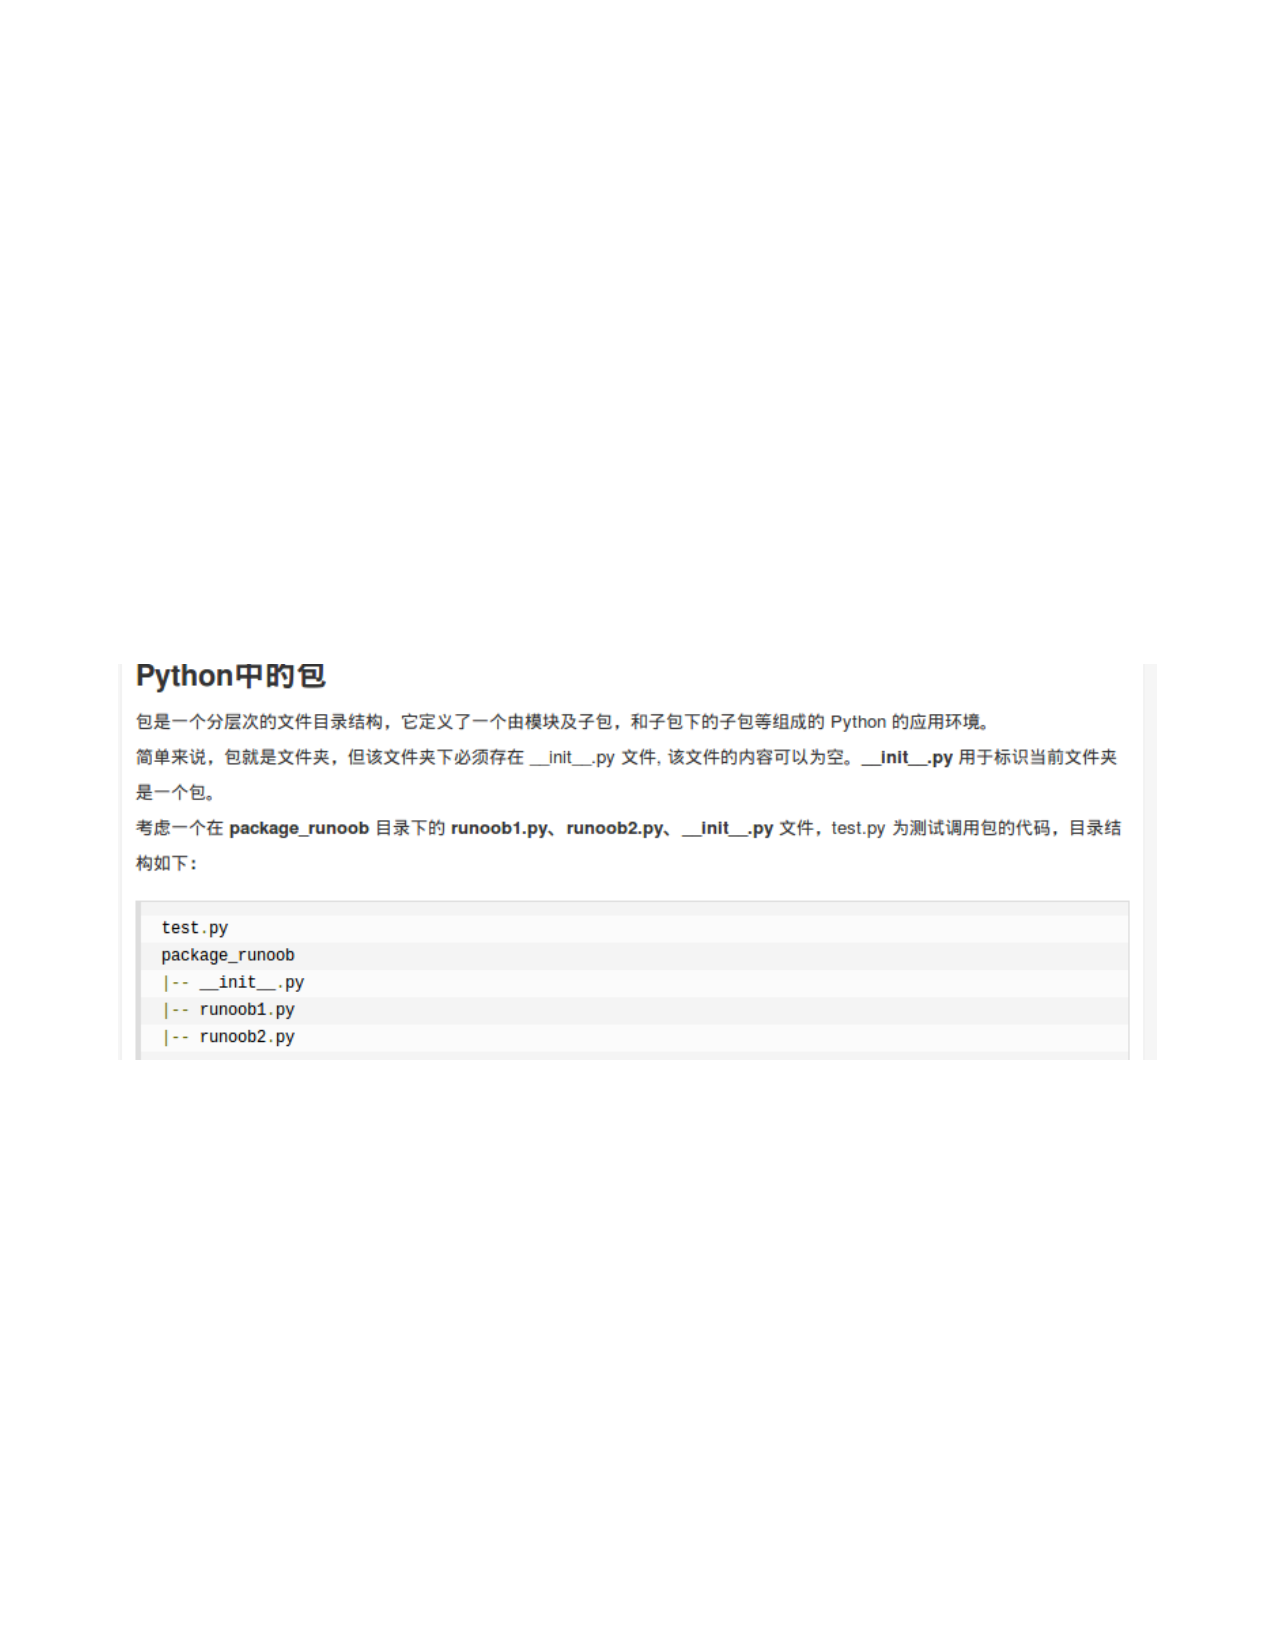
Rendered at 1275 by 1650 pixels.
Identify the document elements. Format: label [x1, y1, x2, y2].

picture [118, 664, 1157, 1060]
